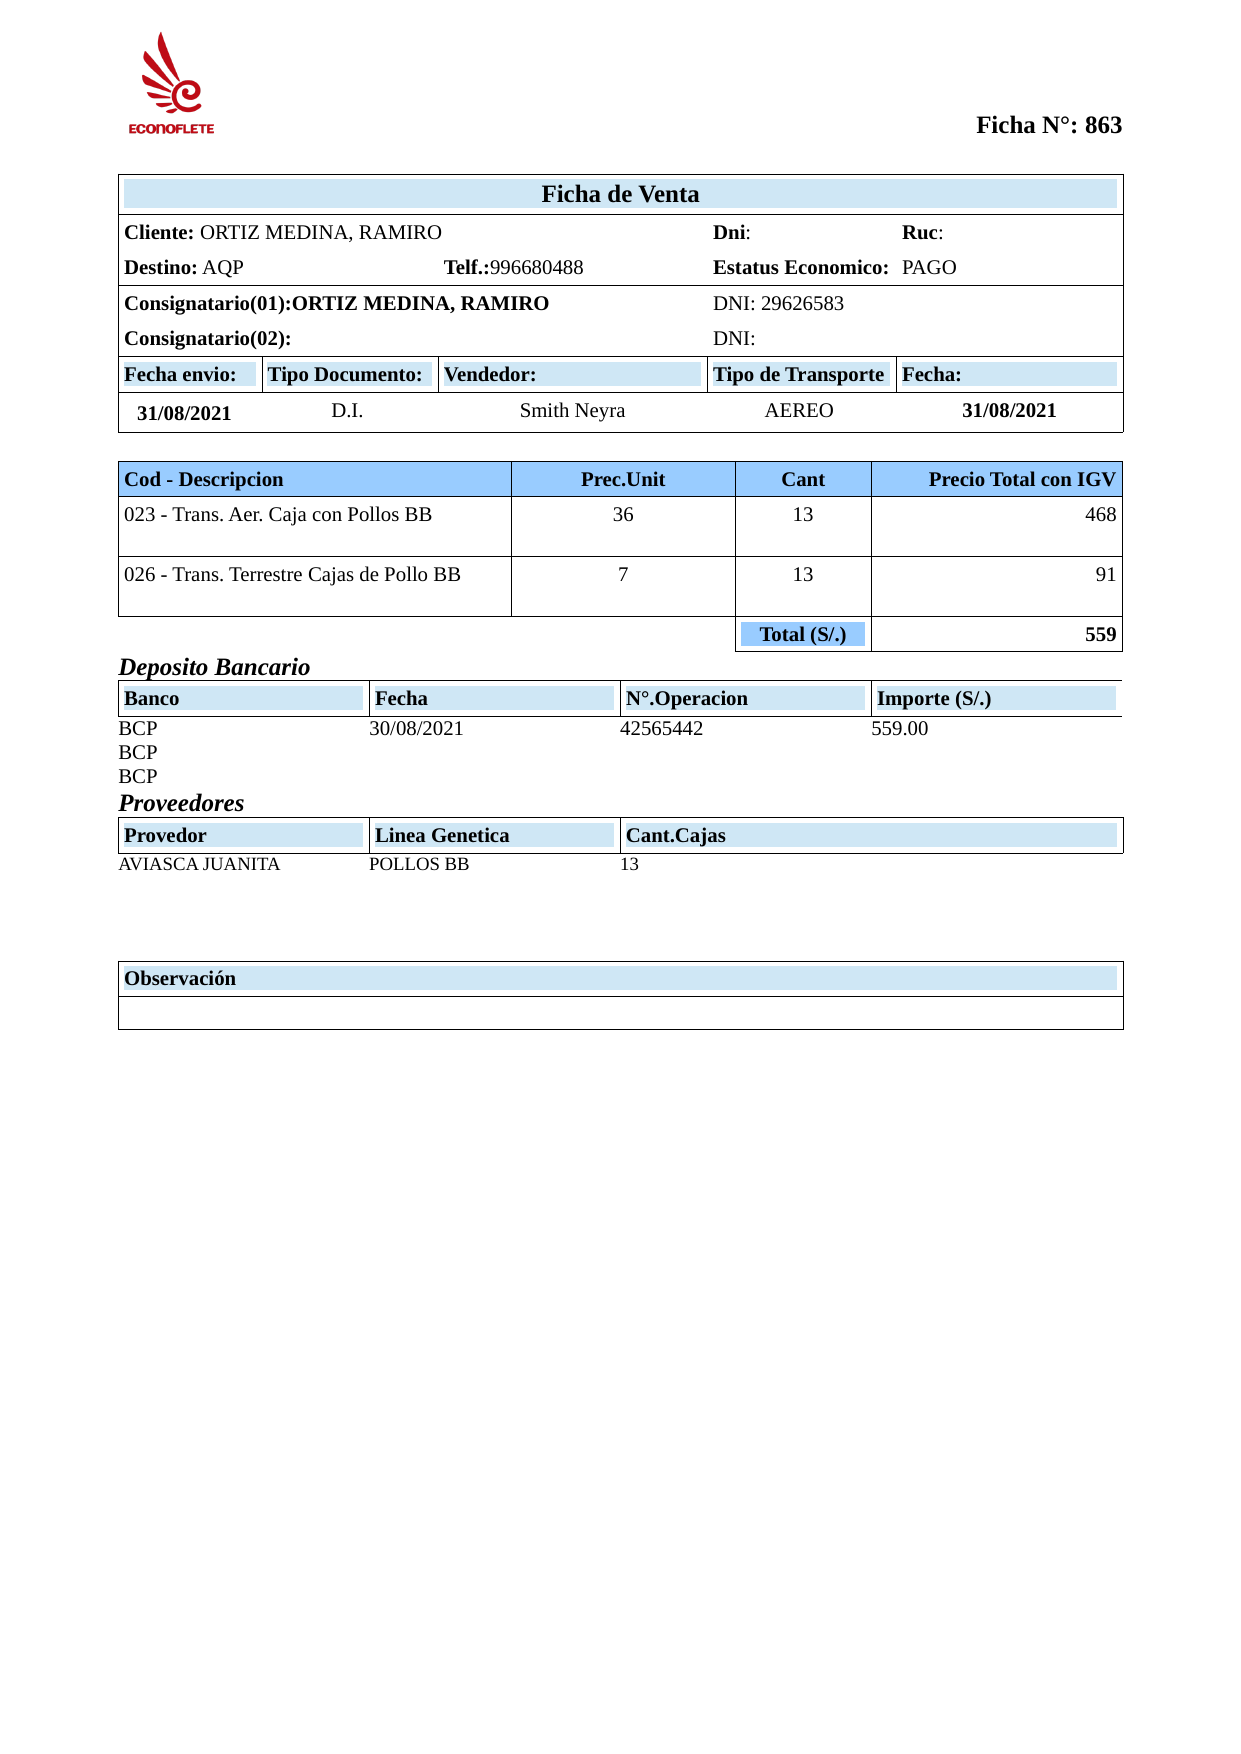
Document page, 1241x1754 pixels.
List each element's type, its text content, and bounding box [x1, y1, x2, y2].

table_cell [620, 896, 1123, 917]
table_cell [620, 740, 871, 764]
text Deposito Bancario [118, 652, 1122, 680]
table_cell BCP [118, 717, 369, 740]
table_cell [118, 874, 369, 896]
table_cell 559 [872, 617, 1122, 651]
table_cell 36 [512, 497, 735, 556]
table_cell [871, 740, 1122, 764]
table_cell BCP [118, 740, 369, 764]
table_cell [118, 617, 511, 651]
table_cell 31/08/2021 [896, 393, 1123, 432]
table_cell [369, 740, 620, 764]
table_header Banco [119, 681, 369, 716]
table_cell Ruc: [896, 215, 1123, 249]
table_cell [118, 896, 369, 917]
table_header Ficha de Venta [119, 175, 1123, 214]
table_cell 13 [736, 497, 871, 556]
table_cell BCP [118, 764, 369, 788]
table_cell 13 [736, 557, 871, 616]
table_header Provedor [119, 818, 369, 853]
table_cell AEREO [707, 393, 896, 432]
table_header Fecha [370, 681, 620, 716]
table_cell Dni: [707, 215, 896, 249]
table_cell [871, 764, 1122, 788]
table_cell [369, 764, 620, 788]
table_cell 468 [872, 497, 1122, 556]
table_cell [620, 939, 1123, 961]
table_cell 7 [512, 557, 735, 616]
table_header Precio Total con IGV [872, 462, 1122, 496]
table_cell Consignatario(01):ORTIZ MEDINA, RAMIRO [119, 286, 707, 321]
table_header Importe (S/.) [872, 681, 1122, 716]
picture [118, 31, 225, 134]
table_cell Tipo de Transporte [708, 357, 896, 392]
table_cell [369, 918, 620, 939]
table_header Cod - Descripcion [119, 462, 511, 496]
table_cell 026 - Trans. Terrestre Cajas de Pollo BB [119, 557, 511, 616]
table_cell 559.00 [871, 717, 1122, 740]
table_header Linea Genetica [370, 818, 620, 853]
table_cell [119, 997, 1123, 1029]
table_cell [620, 918, 1123, 939]
table_header Prec.Unit [512, 462, 735, 496]
table_header Cant [736, 462, 871, 496]
table_cell 42565442 [620, 717, 871, 740]
table_cell AVIASCA JUANITA [118, 854, 369, 874]
table_cell DNI: 29626583 [707, 286, 1123, 321]
table_cell [118, 939, 369, 961]
table_cell 31/08/2021 [119, 393, 262, 432]
table_cell Telf.:996680488 [438, 249, 707, 285]
table_cell DNI: [707, 321, 1123, 356]
table_cell [369, 939, 620, 961]
table_cell Cliente: ORTIZ MEDINA, RAMIRO [119, 215, 707, 249]
table_header Observación [119, 962, 1123, 996]
table_cell Vendedor: [439, 357, 707, 392]
table_header Cant.Cajas [621, 818, 1123, 853]
table_cell 023 - Trans. Aer. Caja con Pollos BB [119, 497, 511, 556]
table_cell Total (S/.) [736, 617, 871, 651]
table_cell 91 [872, 557, 1122, 616]
text Proveedores [118, 788, 1122, 817]
table_cell Consignatario(02): [119, 321, 707, 356]
table_cell [511, 617, 735, 651]
table_cell Tipo Documento: [263, 357, 438, 392]
table_cell Smith Neyra [438, 393, 707, 432]
table_cell [118, 918, 369, 939]
table_header N°.Operacion [621, 681, 871, 716]
table_cell 30/08/2021 [369, 717, 620, 740]
table_cell Destino: AQP [119, 249, 438, 285]
table_cell [369, 896, 620, 917]
table_cell D.I. [262, 393, 438, 432]
table_cell Fecha envio: [119, 357, 262, 392]
table_cell 13 [620, 854, 1123, 874]
table_cell [620, 764, 871, 788]
table_cell POLLOS BB [369, 854, 620, 874]
table_cell [620, 874, 1123, 896]
table_cell PAGO [896, 249, 1123, 285]
table_cell Estatus Economico: [707, 249, 896, 285]
table_cell Fecha: [897, 357, 1123, 392]
table_cell [369, 874, 620, 896]
